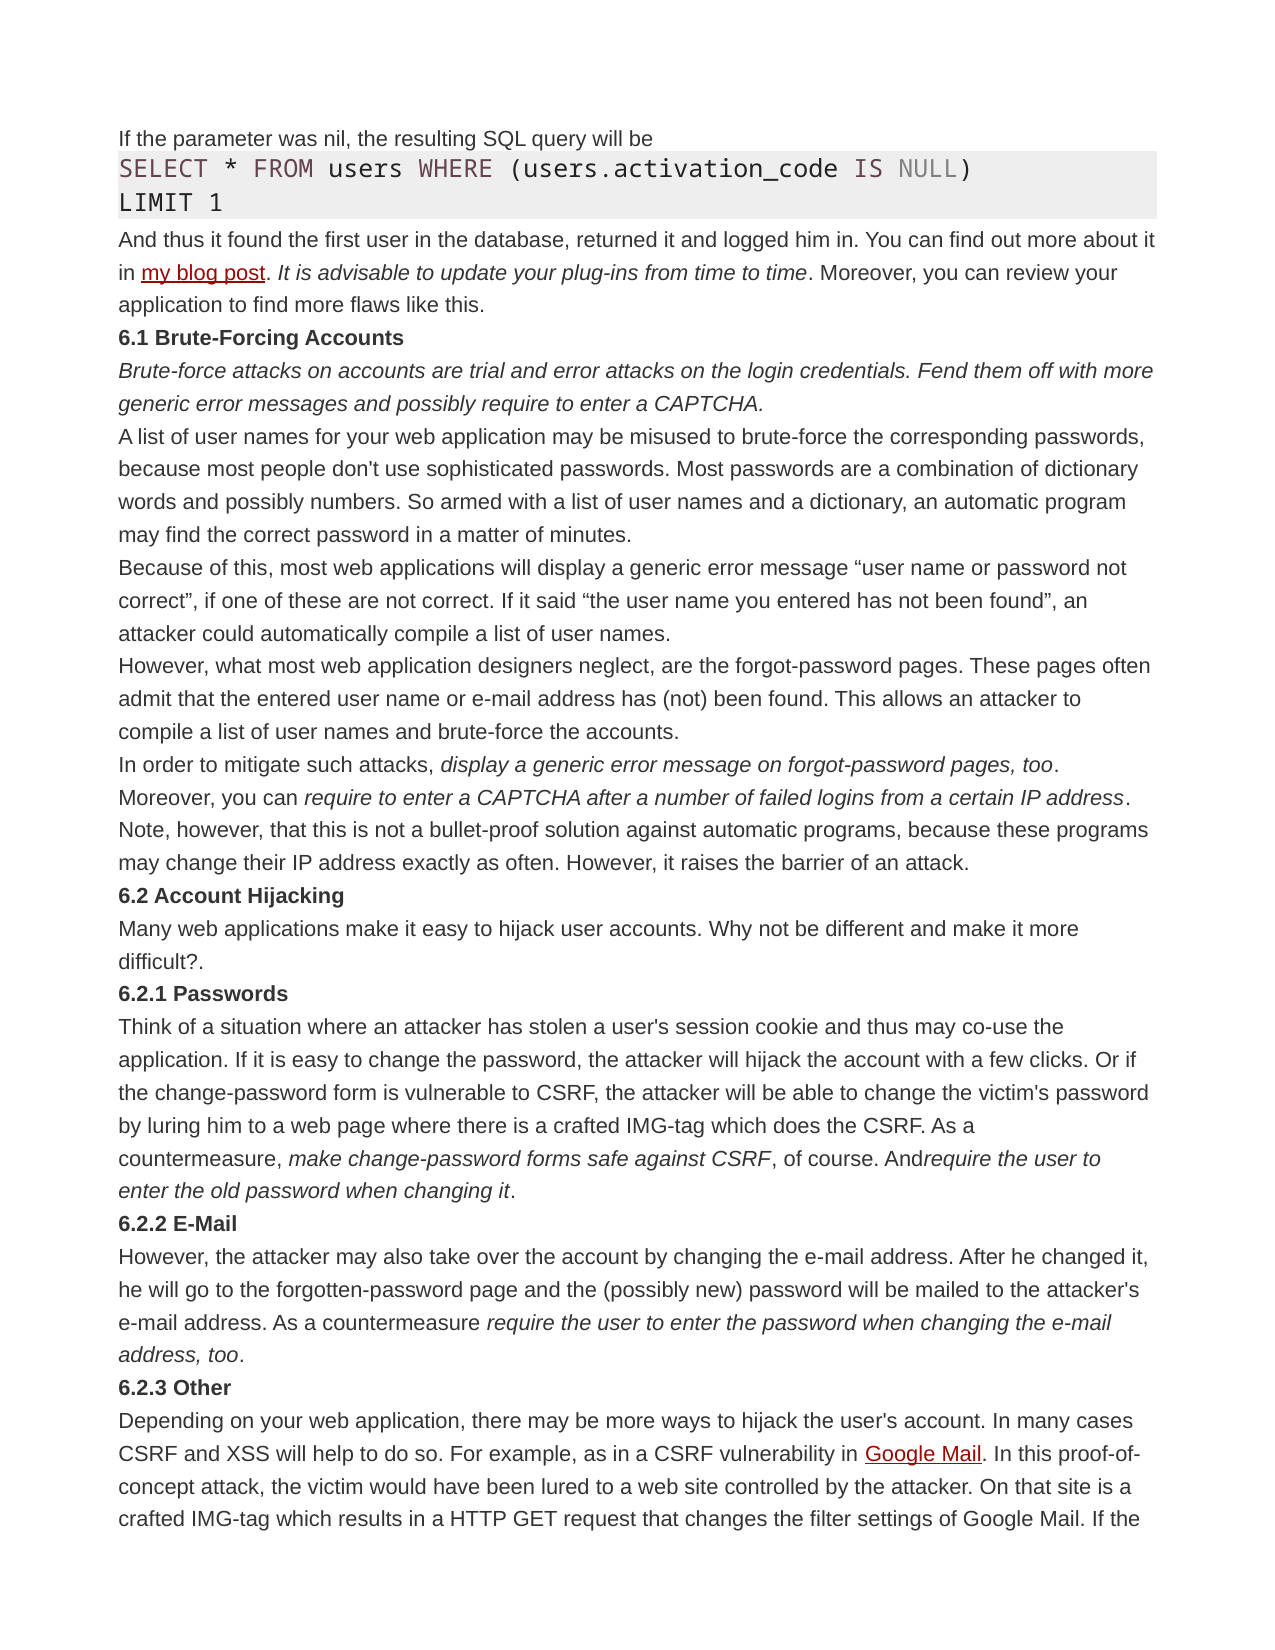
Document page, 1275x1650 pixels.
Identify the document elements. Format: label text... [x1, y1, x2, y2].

subtitle 6.2.2 E-Mail [118, 1203, 1157, 1236]
subtitle 6.2 Account Hijacking [118, 875, 1157, 908]
subtitle 6.2.3 Other [118, 1367, 1157, 1400]
text In order to mitigate such attacks, display a generic error message on forgot-password pages, too. Moreover, you can require to enter a CAPTCHA after a number of failed logins from a certain IP address. Note, however, that this is not a bullet-proof solution against automatic programs, because these programs may change their IP address exactly as often. However, it raises the barrier of an attack. [118, 744, 1157, 875]
text If the parameter was nil, the resulting SQL query will be [118, 118, 1157, 151]
text Brute-force attacks on accounts are trial and error attacks on the login credentials. Fend them off with more generic error messages and possibly require to enter a CAPTCHA. [118, 350, 1157, 416]
text Many web applications make it easy to hijack user accounts. Why not be different and make it more difficult?. [118, 908, 1157, 974]
text Because of this, most web applications will display a generic error message “user name or password not correct”, if one of these are not correct. If it said “the user name you entered has not been found”, an attacker could automatically compile a list of user names. [118, 547, 1157, 646]
text Depending on your web application, there may be more ways to hijack the user's account. In many cases CSRF and XSS will help to do so. For example, as in a CSRF vulnerability in Google Mail. In this proof-of-concept attack, the victim would have been lured to a web site controlled by the attacker. On that site is a crafted IMG-tag which results in a HTTP GET request that changes the filter settings of Google Mail. If the [118, 1400, 1157, 1532]
subtitle 6.1 Brute-Forcing Accounts [118, 317, 1157, 350]
subtitle 6.2.1 Passwords [118, 974, 1157, 1007]
text However, what most web application designers neglect, are the forgot-password pages. These pages often admit that the entered user name or e-mail address has (not) been found. This allows an attacker to compile a list of user names and brute-force the accounts. [118, 646, 1157, 744]
text Think of a situation where an attacker has stolen a user's session cookie and thus may co-use the application. If it is easy to change the password, the attacker will hijack the account with a few clicks. Or if the change-password form is vulnerable to CSRF, the attacker will be able to change the victim's password by luring him to a web page where there is a crafted IMG-tag which does the CSRF. As a countermeasure, make change-password forms safe against CSRF, of course. Andrequire the user to enter the old password when changing it. [118, 1007, 1157, 1203]
text A list of user names for your web application may be misused to brute-force the corresponding passwords, because most people don't use sophisticated passwords. Most passwords are a combination of dictionary words and possibly numbers. So armed with a list of user names and a dictionary, an automatic program may find the correct password in a matter of minutes. [118, 416, 1157, 547]
table_header SELECT * FROM users WHERE (users.activation_code IS NULL) LIMIT 1 [118, 151, 991, 219]
text However, the attacker may also take over the account by changing the e-mail address. After he changed it, he will go to the forgotten-password page and the (possibly new) password will be mailed to the attacker's e-mail address. As a countermeasure require the user to enter the password when changing the e-mail address, too. [118, 1236, 1157, 1367]
text And thus it found the first user in the database, returned it and logged him in. You can find out more about it in my blog post. It is advisable to update your plug-ins from time to time. Moreover, you can review your application to find more flaws like this. [118, 219, 1157, 317]
